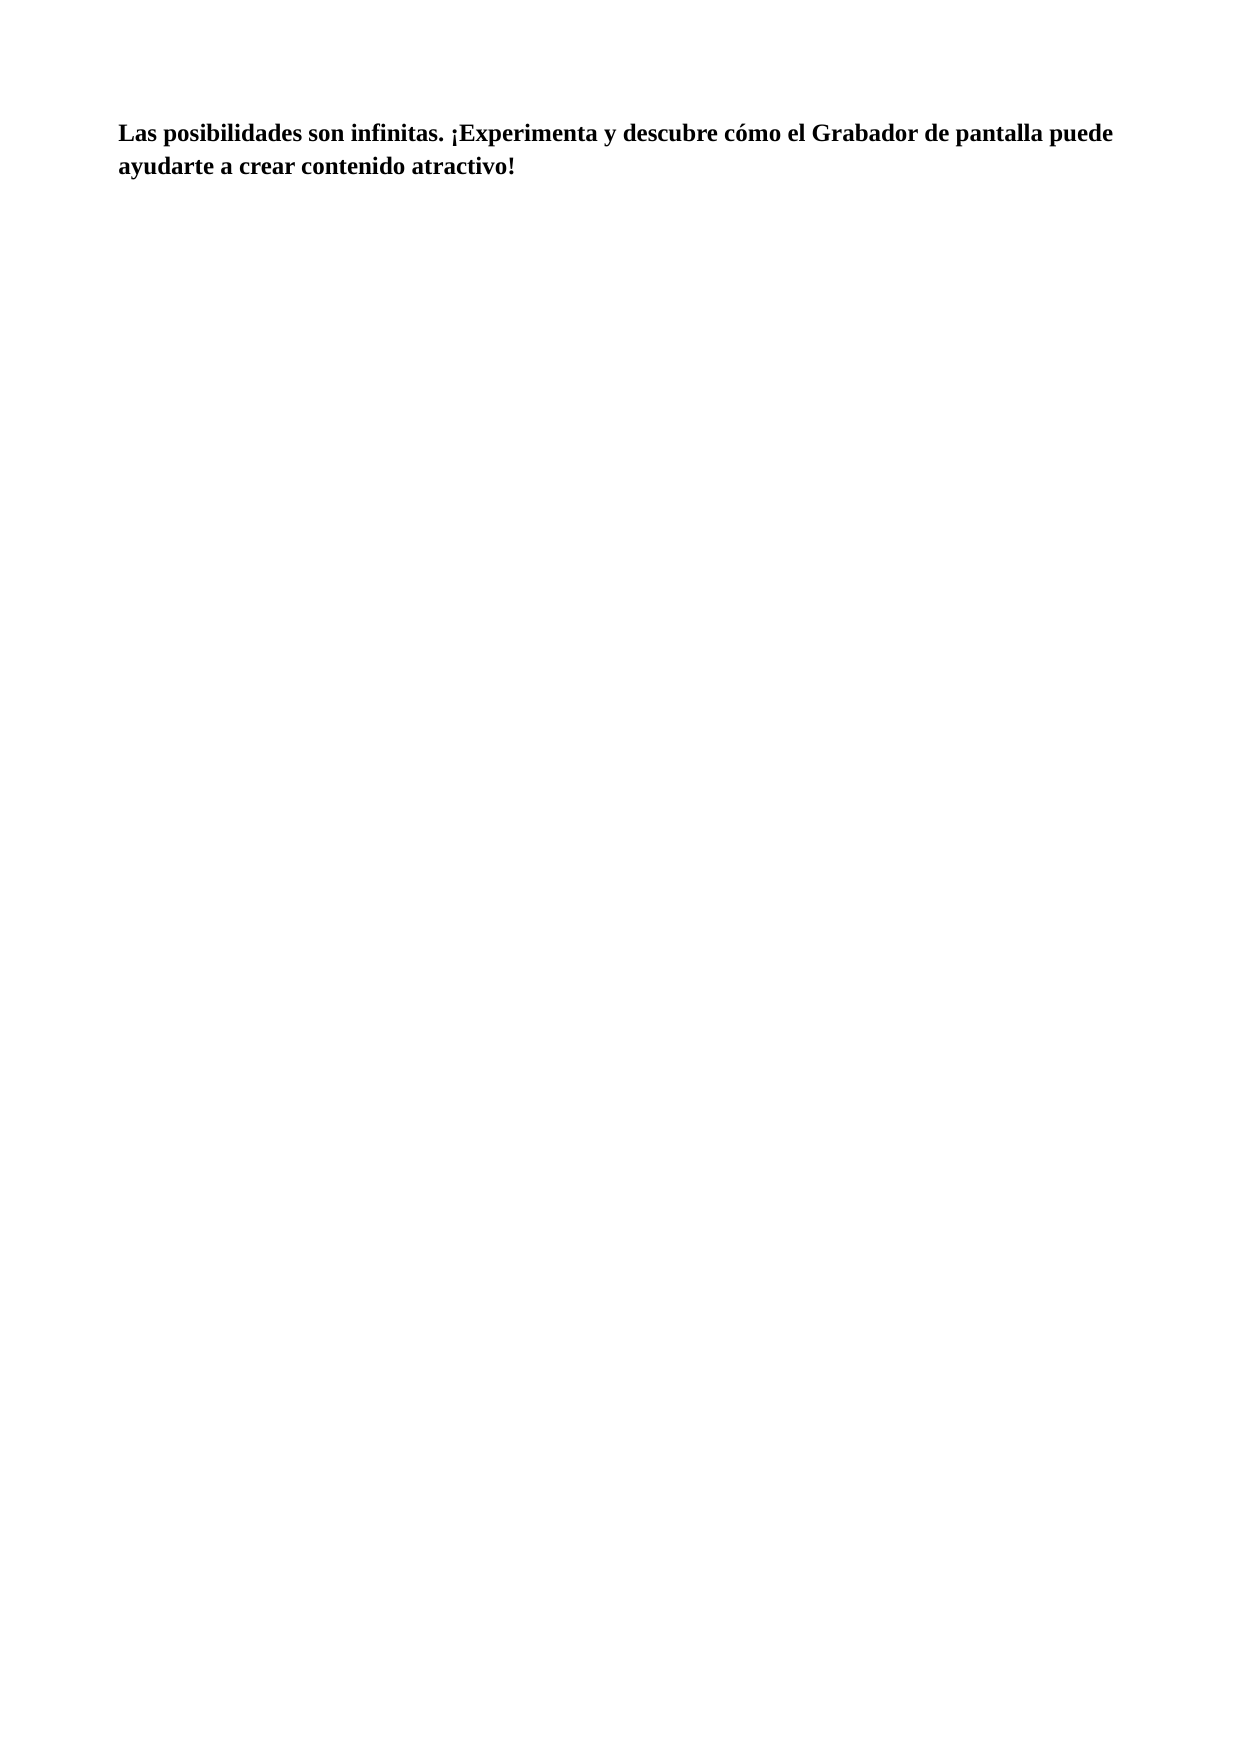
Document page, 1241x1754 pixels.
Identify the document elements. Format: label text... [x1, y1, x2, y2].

text Las posibilidades son infinitas. ¡Experimenta y descubre cómo el Grabador de pantalla puede ayudarte a crear contenido atractivo! [118, 118, 1122, 180]
